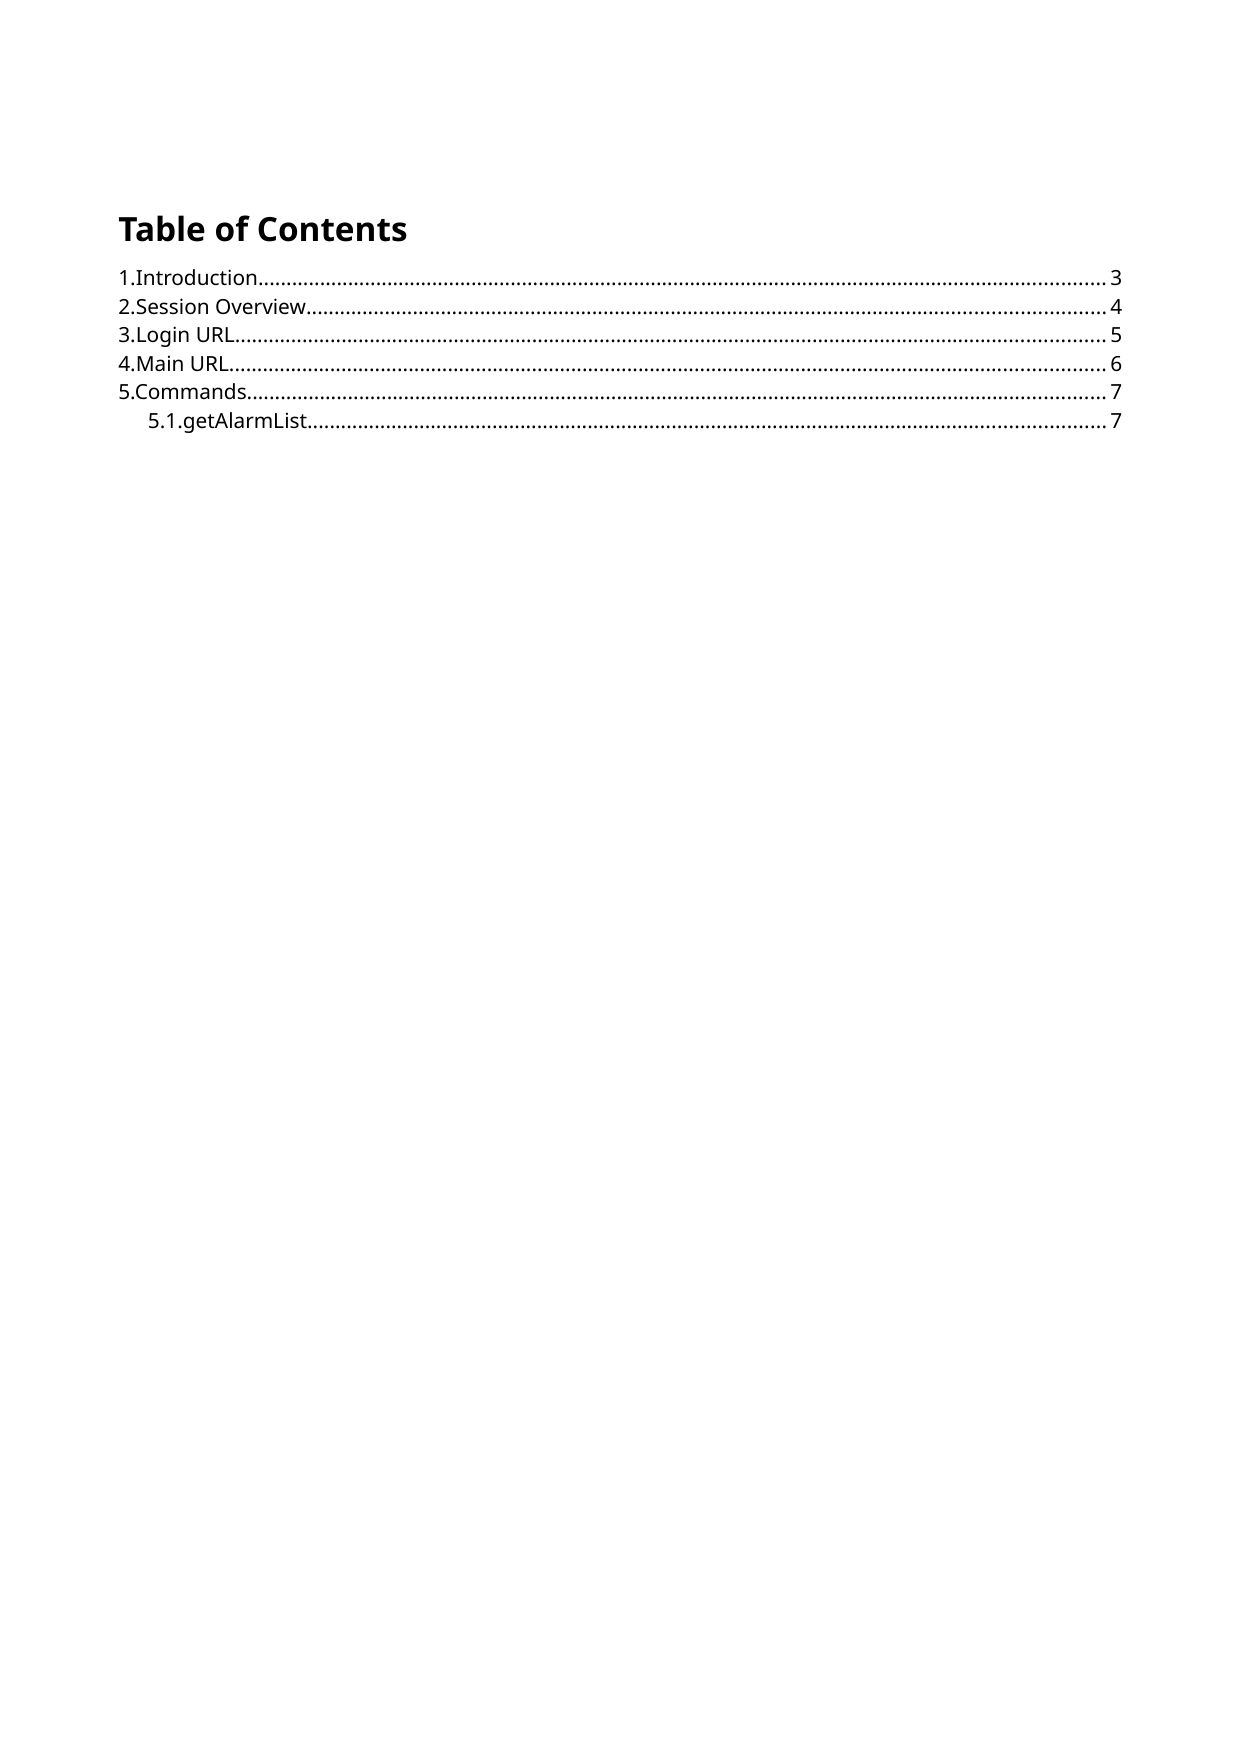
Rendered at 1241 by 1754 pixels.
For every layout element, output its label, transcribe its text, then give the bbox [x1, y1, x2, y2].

text Table of Contents [118, 206, 1122, 251]
text 3.Login URL 5 [118, 320, 1122, 349]
text 5.Commands 7 [118, 377, 1122, 406]
text 5.1.getAlarmList 7 [148, 406, 1122, 434]
text 4.Main URL 6 [118, 349, 1122, 377]
text 2.Session Overview 4 [118, 292, 1122, 320]
text 1.Introduction 3 [118, 263, 1122, 292]
